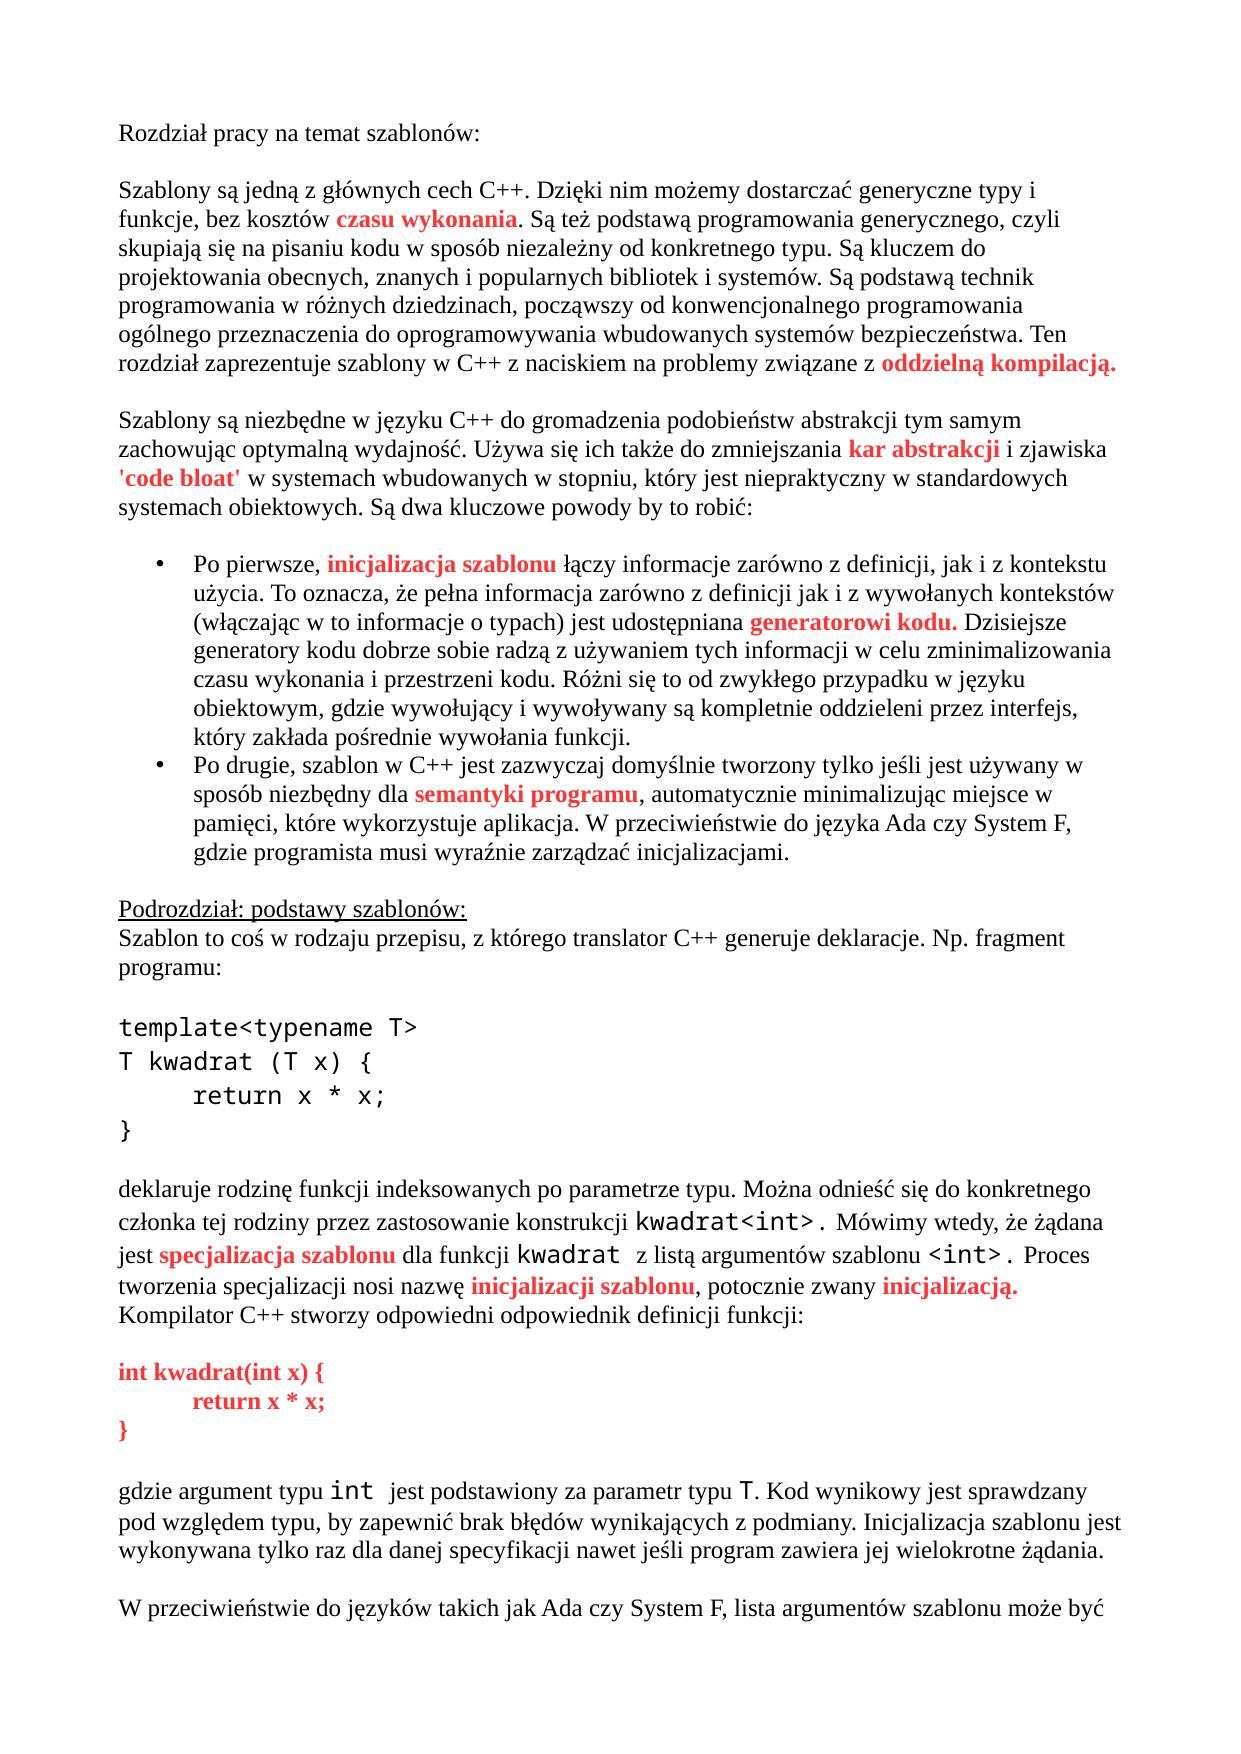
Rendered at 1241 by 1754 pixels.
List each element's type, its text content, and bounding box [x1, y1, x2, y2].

text Szablon to coś w rodzaju przepisu, z którego translator C++ generuje deklaracje. Np. fragment programu: [118, 923, 1122, 981]
text Szablony są jedną z głównych cech C++. Dzięki nim możemy dostarczać generyczne typy i funkcje, bez kosztów czasu wykonania. Są też podstawą programowania generycznego, czyli skupiają się na pisaniu kodu w sposób niezależny od konkretnego typu. Są kluczem do projektowania obecnych, znanych i popularnych bibliotek i systemów. Są podstawą technik programowania w różnych dziedzinach, począwszy od konwencjonalnego programowania ogólnego przeznaczenia do oprogramowywania wbudowanych systemów bezpieczeństwa. Ten rozdział zaprezentuje szablony w C++ z naciskiem na problemy związane z oddzielną kompilacją. [118, 176, 1122, 377]
list Po drugie, szablon w C++ jest zazwyczaj domyślnie tworzony tylko jeśli jest używany w sposób niezbędny dla semantyki programu, automatycznie minimalizując miejsce w pamięci, które wykorzystuje aplikacja. W przeciwieństwie do języka Ada czy System F, gdzie programista musi wyraźnie zarządzać inicjalizacjami. [156, 751, 1122, 866]
text T kwadrat (T x) { [118, 1043, 1122, 1077]
text Rozdział pracy na temat szablonów: [118, 118, 1122, 147]
text W przeciwieństwie do języków takich jak Ada czy System F, lista argumentów szablonu może być [118, 1593, 1122, 1622]
text return x * x; [118, 1386, 1122, 1415]
text } [118, 1112, 1122, 1146]
text gdzie argument typu int jest podstawiony za parametr typu T. Kod wynikowy jest sprawdzany pod względem typu, by zapewnić brak błędów wynikających z podmiany. Inicjalizacja szablonu jest wykonywana tylko raz dla danej specyfikacji nawet jeśli program zawiera jej wielokrotne żądania. [118, 1472, 1122, 1564]
text return x * x; [118, 1077, 1122, 1112]
text int kwadrat(int x) { [118, 1357, 1122, 1386]
text template<typename T> [118, 1009, 1122, 1043]
text } [118, 1415, 1122, 1444]
text Podrozdział: podstawy szablonów: [118, 894, 1122, 923]
text Szablony są niezbędne w języku C++ do gromadzenia podobieństw abstrakcji tym samym zachowując optymalną wydajność. Używa się ich także do zmniejszania kar abstrakcji i zjawiska 'code bloat' w systemach wbudowanych w stopniu, który jest niepraktyczny w standardowych systemach obiektowych. Są dwa kluczowe powody by to robić: [118, 406, 1122, 521]
list Po pierwsze, inicjalizacja szablonu łączy informacje zarówno z definicji, jak i z kontekstu użycia. To oznacza, że pełna informacja zarówno z definicji jak i z wywołanych kontekstów (włączając w to informacje o typach) jest udostępniana generatorowi kodu. Dzisiejsze generatory kodu dobrze sobie radzą z używaniem tych informacji w celu zminimalizowania czasu wykonania i przestrzeni kodu. Różni się to od zwykłego przypadku w języku obiektowym, gdzie wywołujący i wywoływany są kompletnie oddzieleni przez interfejs, który zakłada pośrednie wywołania funkcji. [156, 549, 1122, 751]
text deklaruje rodzinę funkcji indeksowanych po parametrze typu. Można odnieść się do konkretnego członka tej rodziny przez zastosowanie konstrukcji kwadrat<int>. Mówimy wtedy, że żądana jest specjalizacja szablonu dla funkcji kwadrat z listą argumentów szablonu <int>. Proces tworzenia specjalizacji nosi nazwę inicjalizacji szablonu, potocznie zwany inicjalizacją. Kompilator C++ stworzy odpowiedni odpowiednik definicji funkcji: [118, 1174, 1122, 1329]
